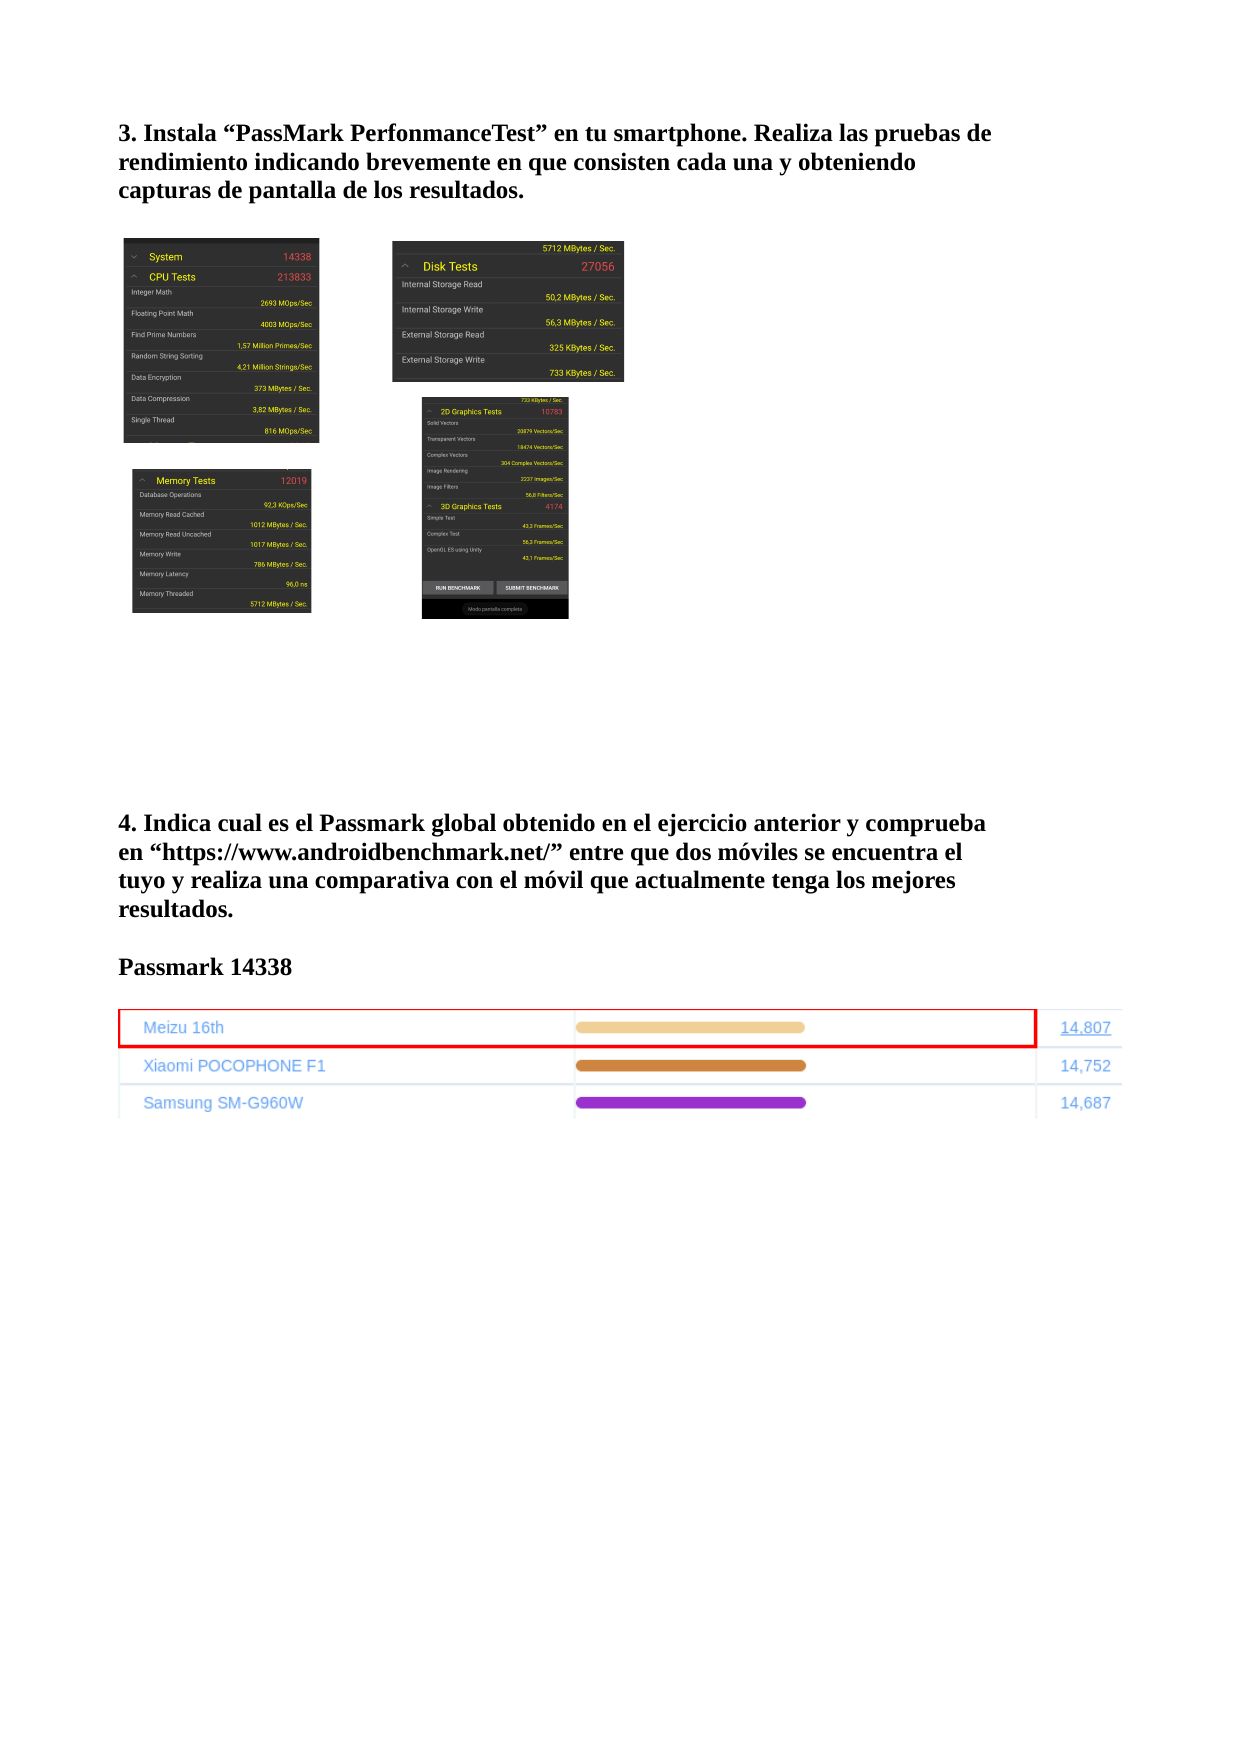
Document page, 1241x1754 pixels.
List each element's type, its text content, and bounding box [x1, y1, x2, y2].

text en “https://www.androidbenchmark.net/” entre que dos móviles se encuentra el [118, 837, 1122, 866]
picture [392, 241, 625, 299]
picture [118, 1009, 1123, 1119]
text Passmark 14338 [118, 952, 1122, 981]
text resultados. [118, 894, 1122, 923]
picture [123, 238, 320, 311]
text tuyo y realiza una comparativa con el móvil que actualmente tenga los mejores [118, 866, 1122, 894]
picture [132, 469, 312, 544]
text rendimiento indicando brevemente en que consisten cada una y obteniendo [118, 147, 1122, 176]
text capturas de pantalla de los resultados. [118, 176, 1122, 204]
text 3. Instala “PassMark PerfonmanceTest” en tu smartphone. Realiza las pruebas de [118, 118, 1122, 147]
text 4. Indica cual es el Passmark global obtenido en el ejercicio anterior y comprueba [118, 808, 1122, 837]
